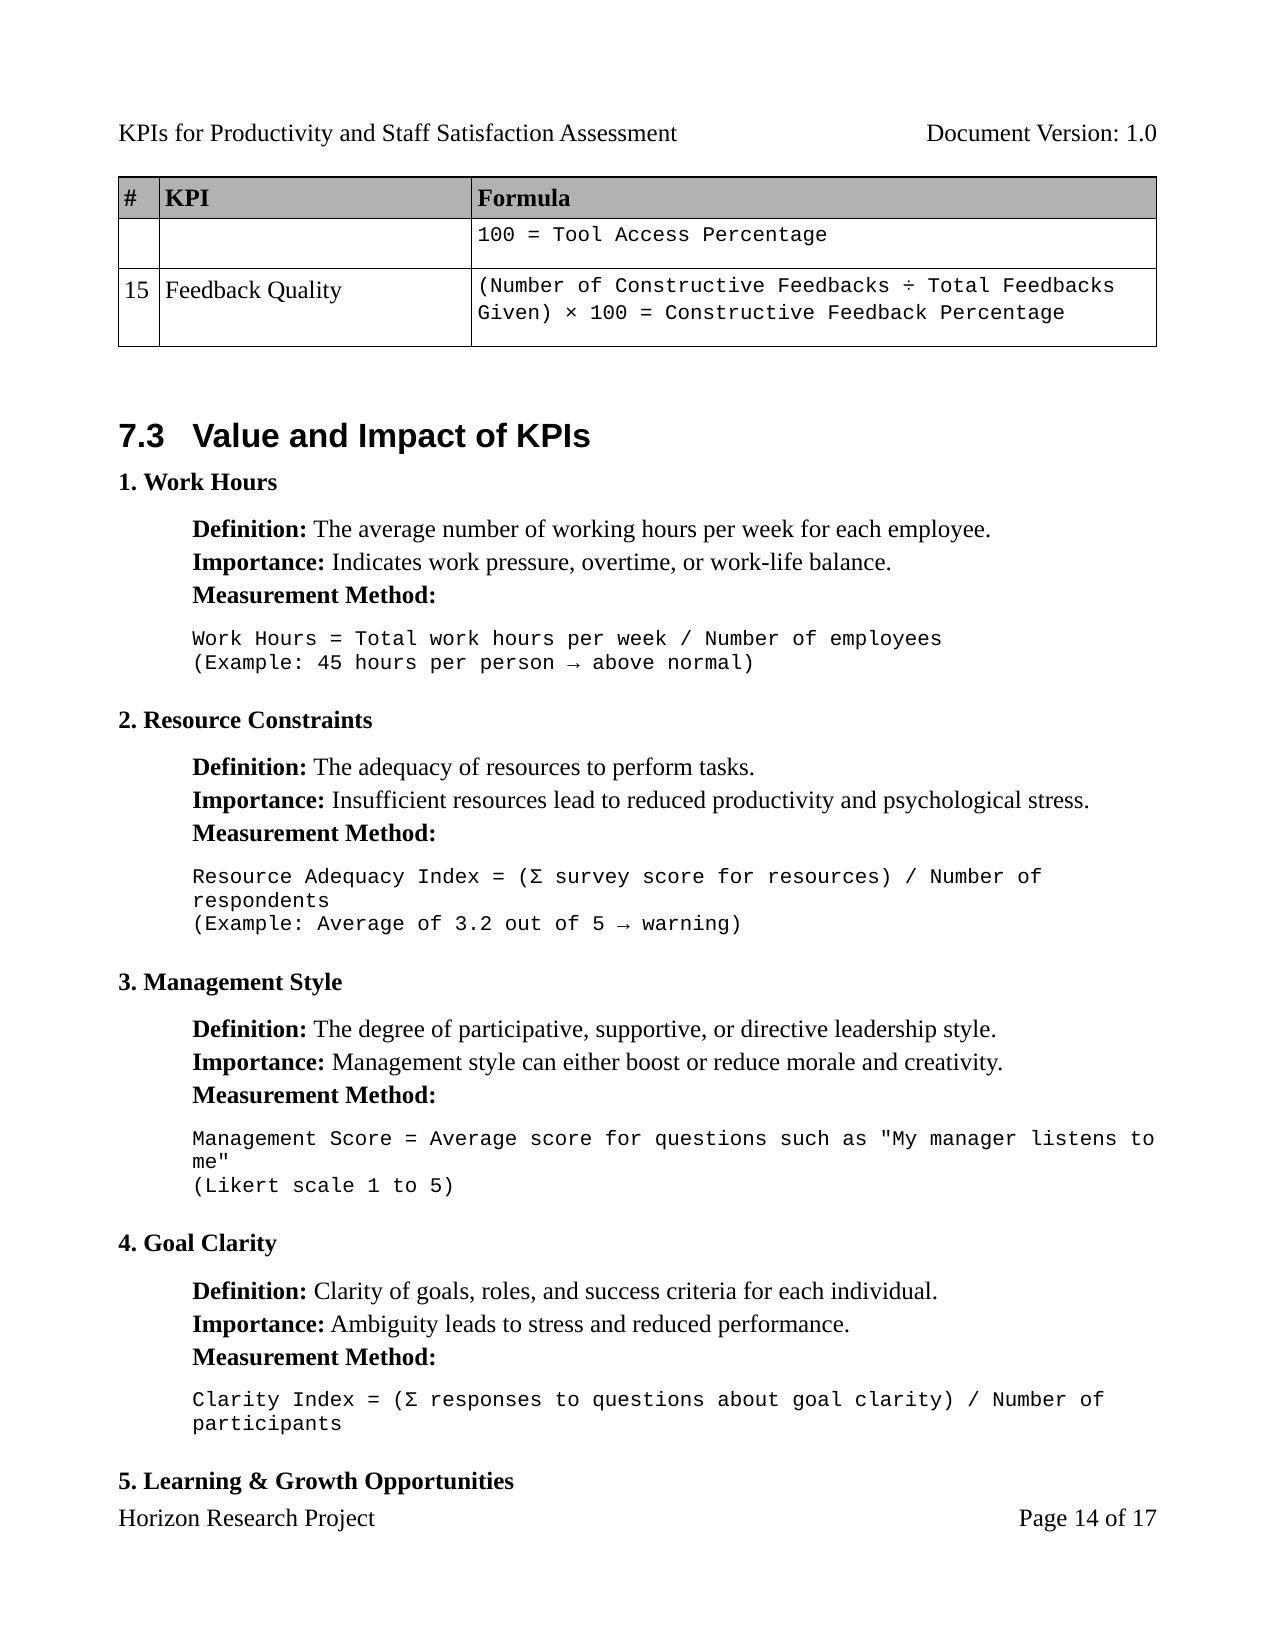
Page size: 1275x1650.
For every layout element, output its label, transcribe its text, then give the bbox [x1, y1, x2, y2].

text Definition: The adequacy of resources to perform tasks. Importance: Insufficient resources lead to reduced productivity and psychological stress. Measurement Method: [192, 752, 1157, 847]
table_cell 15 [119, 269, 159, 346]
text 1. Work Hours [118, 467, 1157, 496]
text 5. Learning & Growth Opportunities [118, 1466, 1157, 1495]
text (Likert scale 1 to 5) [192, 1175, 1157, 1199]
text Work Hours = Total work hours per week / Number of employees [192, 628, 1157, 652]
text (Example: Average of 3.2 out of 5 → warning) [192, 913, 1157, 937]
text 3. Management Style [118, 967, 1157, 995]
table_cell Feedback Quality [160, 269, 471, 346]
text Clarity Index = (Σ responses to questions about goal clarity) / Number of participants [192, 1389, 1157, 1437]
table_cell [160, 219, 471, 268]
text Resource Adequacy Index = (Σ survey score for resources) / Number of respondents [192, 866, 1157, 913]
table_cell (Number of Constructive Feedbacks ÷ Total Feedbacks Given) × 100 = Constructive Feedback Percentage [472, 269, 1156, 346]
text Management Score = Average score for questions such as "My manager listens to me" [192, 1128, 1157, 1175]
table_cell 100 = Tool Access Percentage [472, 219, 1156, 268]
text 2. Resource Constraints [118, 705, 1157, 734]
table_cell [119, 219, 159, 268]
text Definition: The average number of working hours per week for each employee. Importance: Indicates work pressure, overtime, or work-life balance. Measurement Method: [192, 514, 1157, 609]
text (Example: 45 hours per person → above normal) [192, 652, 1157, 675]
table_header KPI [160, 178, 471, 218]
table_header Formula [472, 178, 1156, 218]
text 4. Goal Clarity [118, 1228, 1157, 1257]
subtitle Value and Impact of KPIs [118, 416, 1157, 454]
table_header # [119, 178, 159, 218]
text Definition: The degree of participative, supportive, or directive leadership style. Importance: Management style can either boost or reduce morale and creativity. Measurement Method: [192, 1014, 1157, 1109]
text Definition: Clarity of goals, roles, and success criteria for each individual. Importance: Ambiguity leads to stress and reduced performance. Measurement Method: [192, 1276, 1157, 1371]
